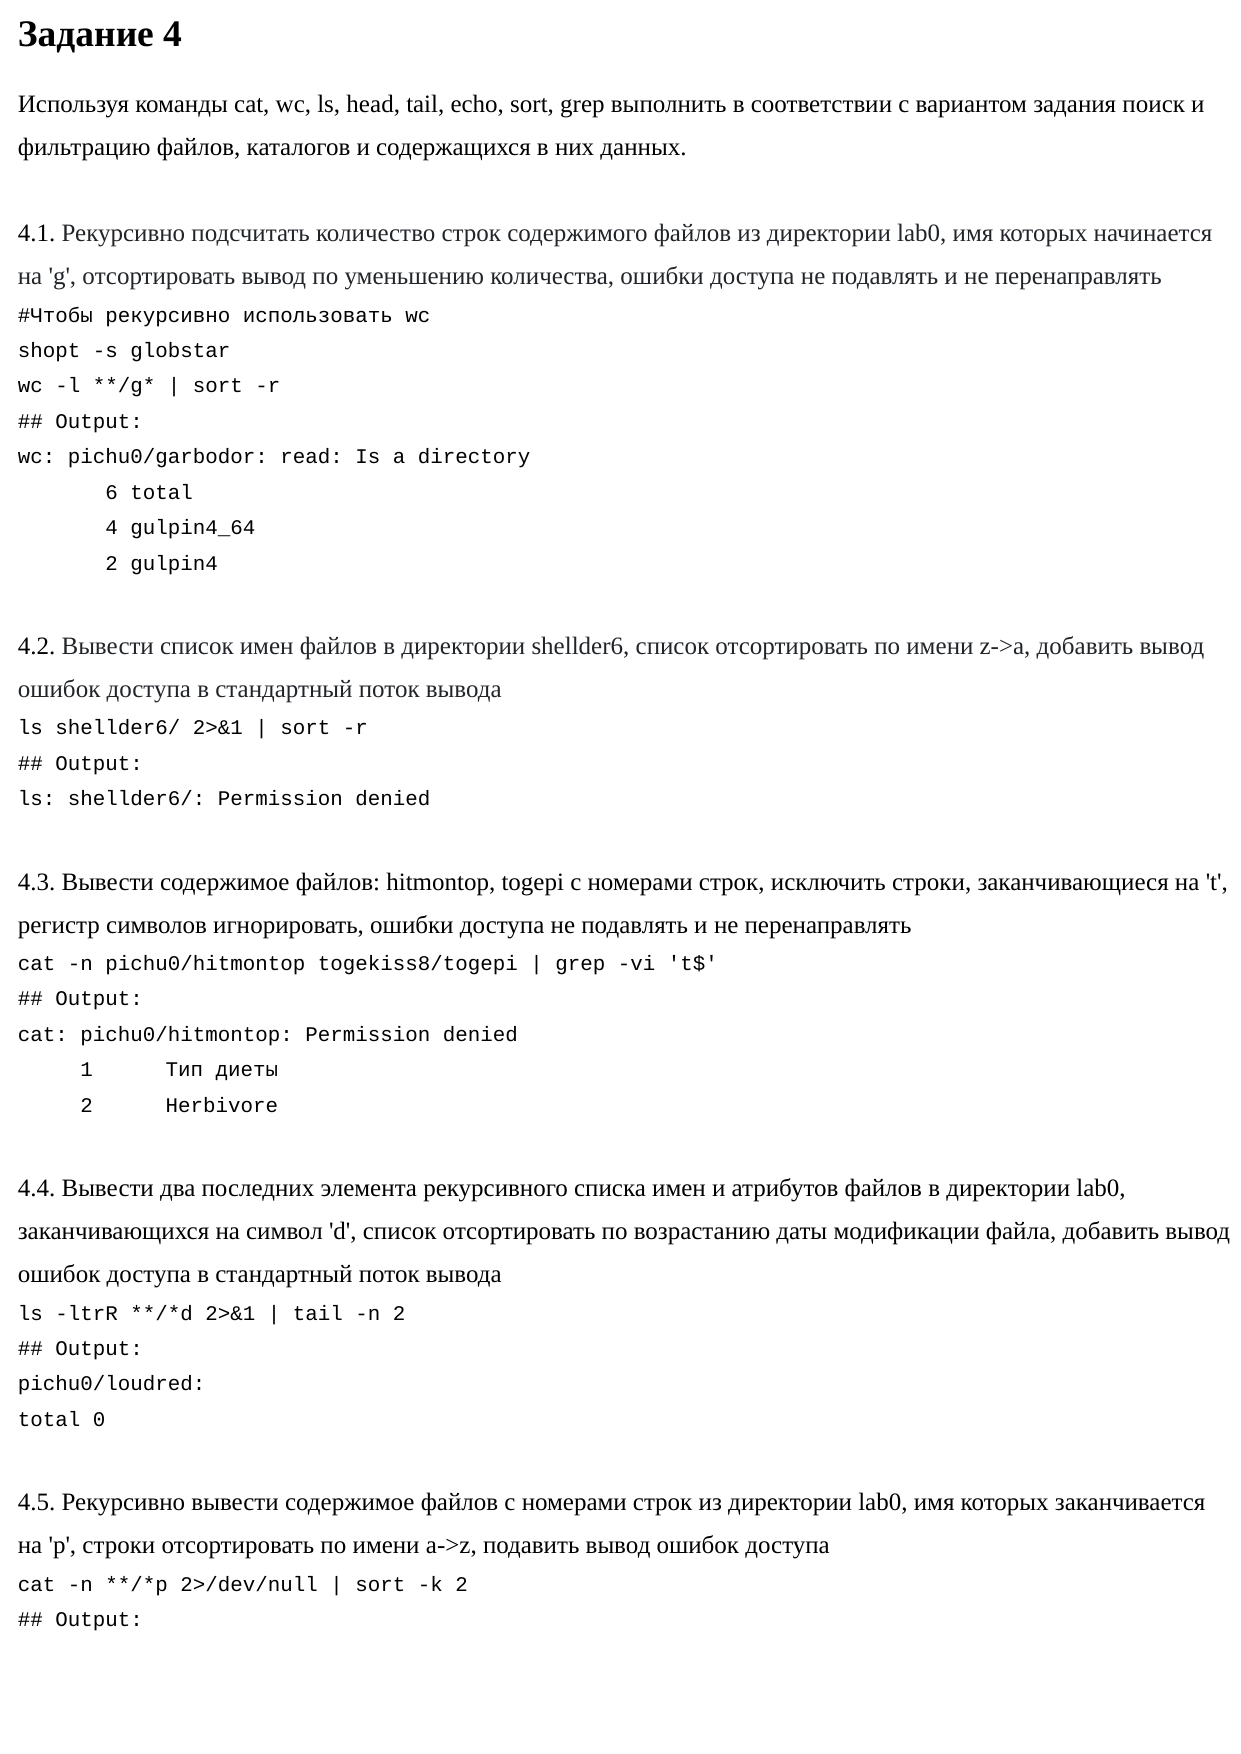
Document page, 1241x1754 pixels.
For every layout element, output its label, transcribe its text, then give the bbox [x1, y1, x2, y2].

text shopt -s globstar [18, 340, 1231, 364]
text 4.5. Рекурсивно вывести содержимое файлов с номерами строк из директории lab0, имя которых заканчивается на 'p', строки отсортировать по имени a->z, подавить вывод ошибок доступа [18, 1487, 1231, 1559]
text 4.3. Вывести содержимое файлов: hitmontop, togepi с номерами строк, исключить строки, заканчивающиеся на 't', регистр символов игнорировать, ошибки доступа не подавлять и не перенаправлять [18, 867, 1231, 938]
text 4.2. Вывести список имен файлов в директории shellder6, список отсортировать по имени z->a, добавить вывод ошибок доступа в стандартный поток вывода [18, 631, 1231, 703]
subtitle Задание 4 [18, 12, 1231, 55]
text ls shellder6/ 2>&1 | sort -r [18, 717, 1231, 741]
text ## Output: [18, 1338, 1231, 1362]
text ## Output: [18, 411, 1231, 434]
text 4 gulpin4_64 [18, 517, 1231, 541]
text pichu0/loudred: [18, 1373, 1231, 1397]
text wc: pichu0/garbodor: read: Is a directory [18, 446, 1231, 470]
text 2 gulpin4 [18, 552, 1231, 576]
text wc -l **/g* | sort -r [18, 375, 1231, 399]
text ## Output: [18, 988, 1231, 1012]
text 1 Тип диеты [18, 1059, 1231, 1083]
text cat -n pichu0/hitmontop togekiss8/togepi | grep -vi 't$' [18, 953, 1231, 977]
text Используя команды cat, wc, ls, head, tail, echo, sort, grep выполнить в соответствии с вариантом задания поиск и фильтрацию файлов, каталогов и содержащихся в них данных. [18, 89, 1231, 161]
text cat: pichu0/hitmontop: Permission denied [18, 1024, 1231, 1047]
text cat -n **/*p 2>/dev/null | sort -k 2 [18, 1573, 1231, 1597]
text #Чтобы рекурсивно использовать wc [18, 304, 1231, 328]
text 6 total [18, 482, 1231, 505]
text 4.1. Рекурсивно подсчитать количество строк содержимого файлов из директории lab0, имя которых начинается на 'g', отсортировать вывод по уменьшению количества, ошибки доступа не подавлять и не перенаправлять [18, 218, 1231, 290]
text ls -ltrR **/*d 2>&1 | tail -n 2 [18, 1302, 1231, 1326]
text ## Output: [18, 753, 1231, 776]
text ls: shellder6/: Permission denied [18, 788, 1231, 812]
text 2 Herbivore [18, 1094, 1231, 1118]
text 4.4. Вывести два последних элемента рекурсивного списка имен и атрибутов файлов в директории lab0, заканчивающихся на символ 'd', список отсортировать по возрастанию даты модификации файла, добавить вывод ошибок доступа в стандартный поток вывода [18, 1173, 1231, 1288]
text total 0 [18, 1409, 1231, 1432]
text ## Output: [18, 1609, 1231, 1633]
